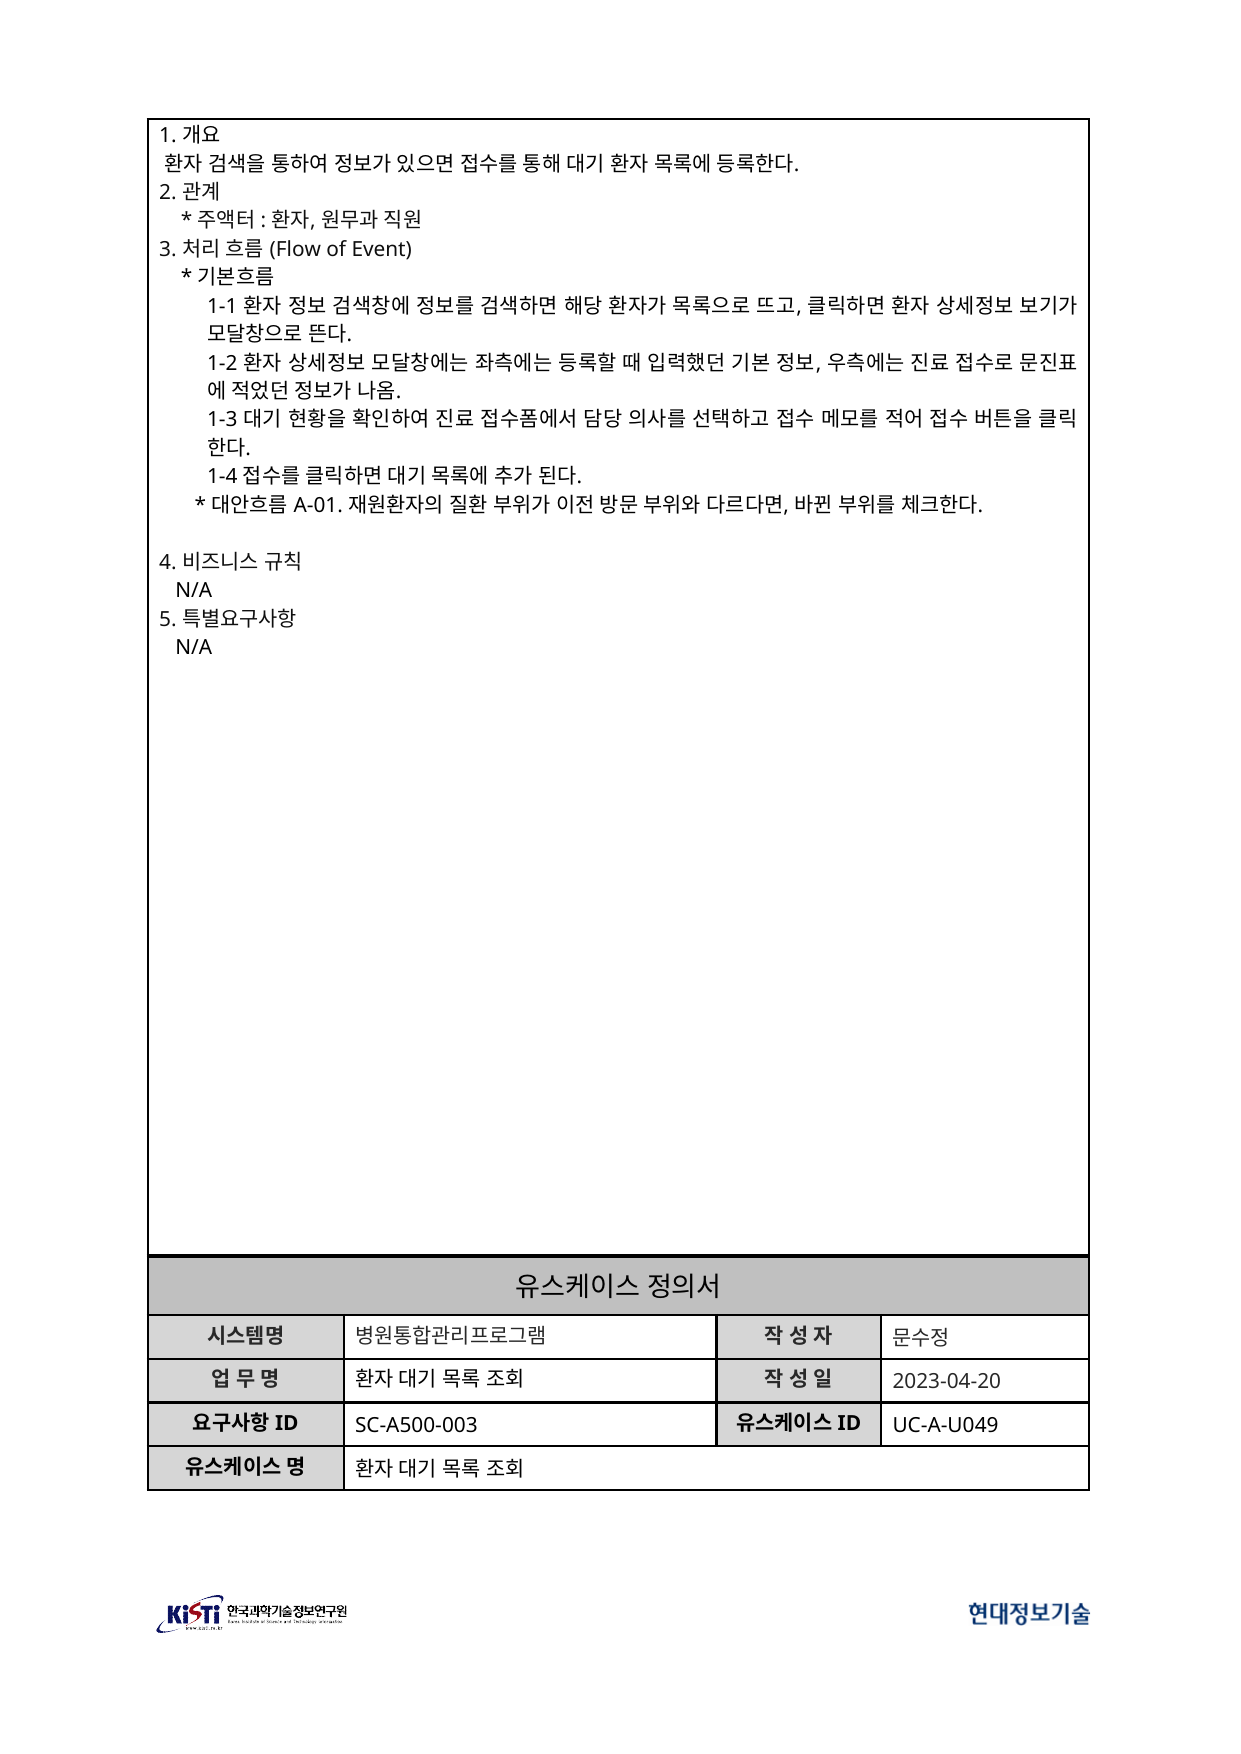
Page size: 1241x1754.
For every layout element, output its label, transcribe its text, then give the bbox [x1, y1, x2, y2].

table_header 유스케이스 정의서 [149, 1258, 1088, 1314]
table_cell 작 성 일 [718, 1360, 880, 1401]
table_cell 유스케이스 ID [718, 1404, 880, 1445]
table_cell 1. 개요 환자 검색을 통하여 정보가 있으면 접수를 통해 대기 환자 목록에 등록한다. 2. 관계 * 주액터 : 환자, 원무과 직원 3. 처리 흐름 (Flow of Event) * 기본흐름 1-1 환자 정보 검색창에 정보를 검색하면 해당 환자가 목록으로 뜨고, 클릭하면 환자 상세정보 보기가 모달창으로 뜬다. 1-2 환자 상세정보 모달창에는 좌측에는 등록할 때 입력했던 기본 정보, 우측에는 진료 접수로 문진표에 적었던 정보가 나옴. 1-3 대기 현황을 확인하여 진료 접수폼에서 담당 의사를 선택하고 접수 메모를 적어 접수 버튼을 클릭한다. 1-4 접수를 클릭하면 대기 목록에 추가 된다. * 대안흐름 A-01. 재원환자의 질환 부위가 이전 방문 부위와 다르다면, 바뀐 부위를 체크한다. 4. 비즈니스 규칙 N/A 5. 특별요구사항 N/A [149, 120, 1088, 1253]
table_cell 문수정 [882, 1316, 1088, 1358]
table_cell 환자 대기 목록 조회 [345, 1447, 1088, 1489]
picture [156, 1595, 347, 1633]
table_cell 병원통합관리프로그램 [345, 1316, 715, 1358]
table_cell UC-A-U049 [882, 1404, 1088, 1445]
table_cell 환자 대기 목록 조회 [345, 1360, 715, 1401]
table_cell 작 성 자 [718, 1316, 880, 1358]
table_cell 유스케이스 명 [149, 1447, 343, 1489]
table_cell 2023-04-20 [882, 1360, 1088, 1401]
table_cell SC-A500-003 [345, 1404, 715, 1445]
table_cell 시스템명 [149, 1316, 343, 1358]
picture [968, 1602, 1091, 1626]
table_cell 업 무 명 [149, 1360, 343, 1401]
table_cell 요구사항 ID [149, 1404, 343, 1445]
